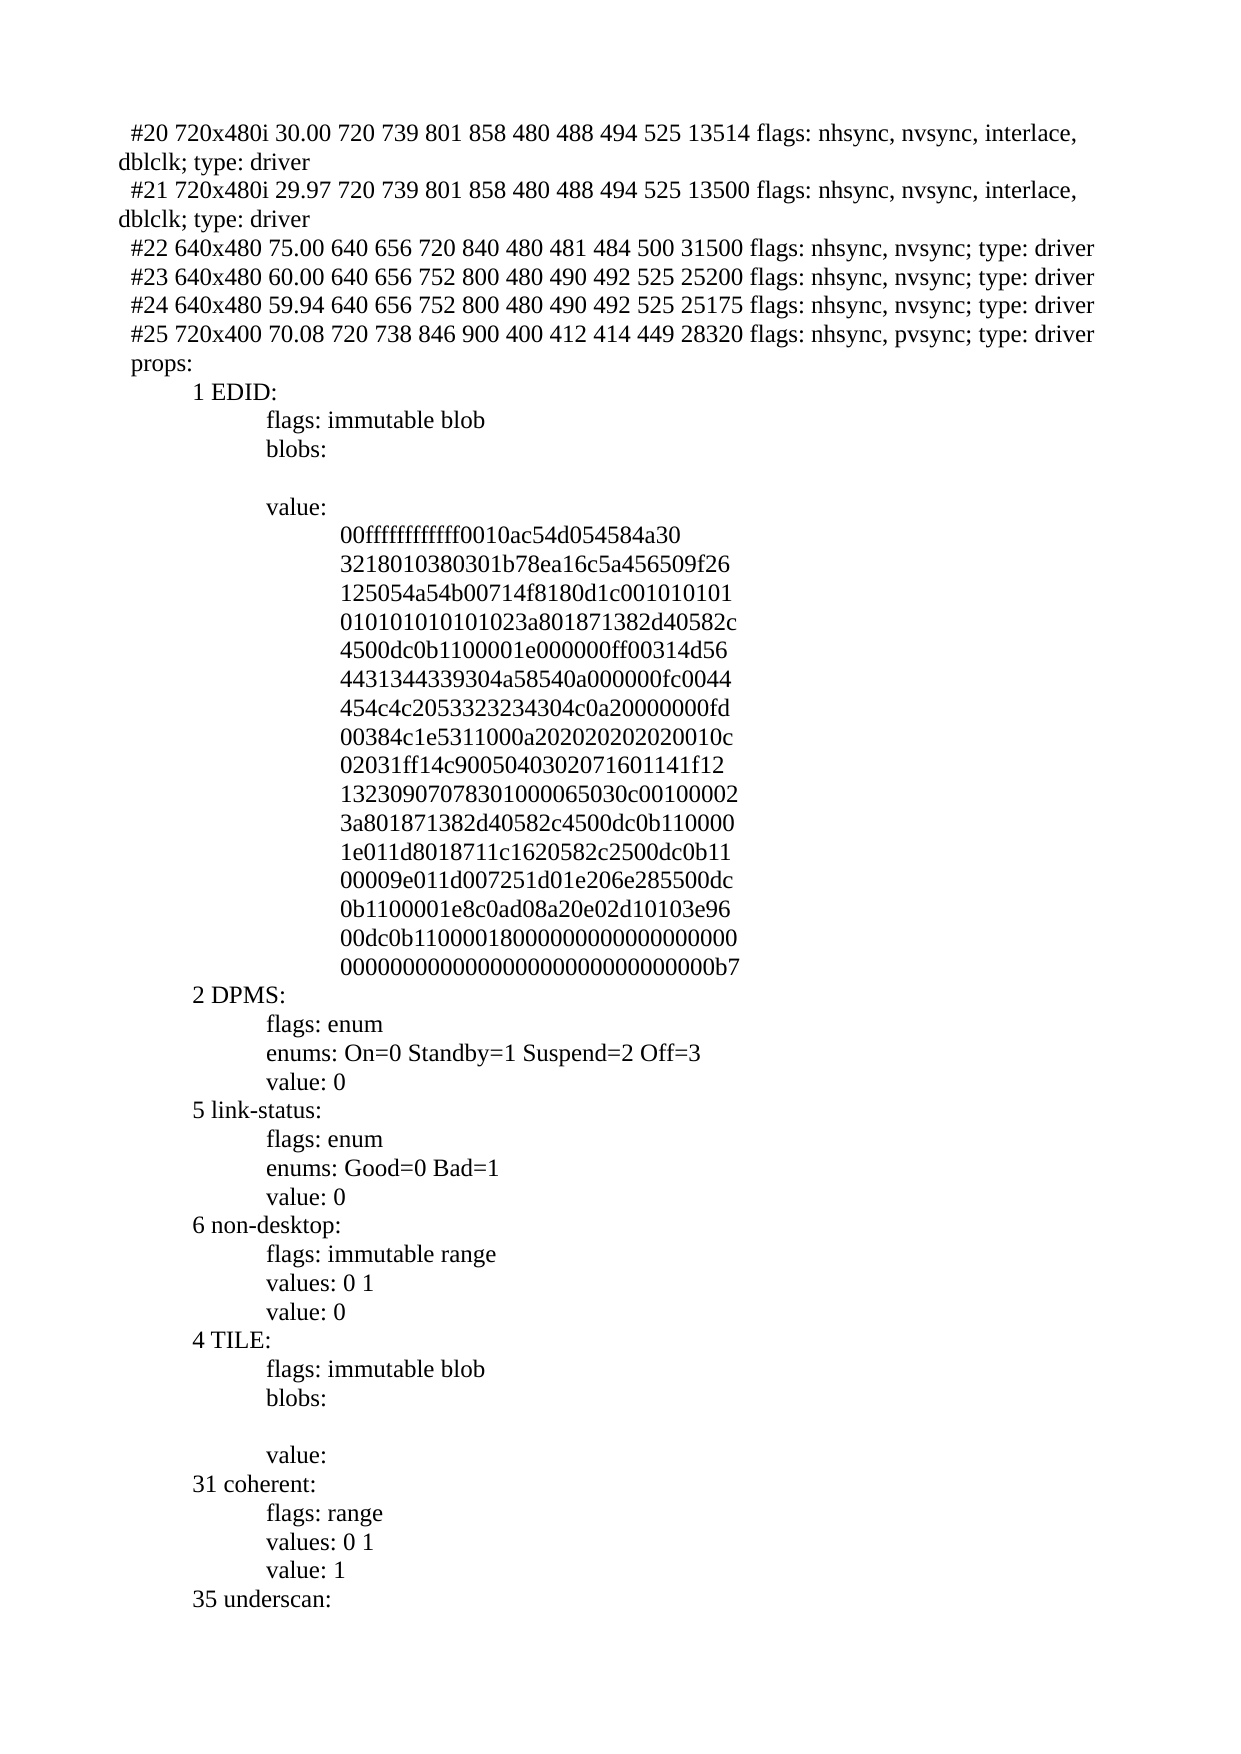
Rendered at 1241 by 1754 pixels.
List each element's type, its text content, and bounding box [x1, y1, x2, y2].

text value: [118, 1441, 1122, 1469]
text value: 0 [118, 1297, 1122, 1326]
text values: 0 1 [118, 1527, 1122, 1556]
text 125054a54b00714f8180d1c001010101 [118, 578, 1122, 607]
text 00384c1e5311000a202020202020010c [118, 722, 1122, 751]
text flags: immutable range [118, 1239, 1122, 1268]
text props: [118, 348, 1122, 377]
text values: 0 1 [118, 1268, 1122, 1297]
text 00ffffffffffff0010ac54d054584a30 [118, 521, 1122, 549]
text 0b1100001e8c0ad08a20e02d10103e96 [118, 894, 1122, 923]
text 13230907078301000065030c00100002 [118, 779, 1122, 808]
text flags: range [118, 1498, 1122, 1527]
text flags: enum [118, 1124, 1122, 1153]
text value: 0 [118, 1067, 1122, 1096]
text flags: enum [118, 1009, 1122, 1038]
text flags: immutable blob [118, 406, 1122, 434]
text value: [118, 492, 1122, 521]
text flags: immutable blob [118, 1354, 1122, 1383]
text #23 640x480 60.00 640 656 752 800 480 490 492 525 25200 flags: nhsync, nvsync; type: driver [118, 262, 1122, 291]
text enums: On=0 Standby=1 Suspend=2 Off=3 [118, 1038, 1122, 1067]
text 4 TILE: [118, 1326, 1122, 1354]
text 000000000000000000000000000000b7 [118, 952, 1122, 981]
text 00009e011d007251d01e206e285500dc [118, 866, 1122, 894]
text #22 640x480 75.00 640 656 720 840 480 481 484 500 31500 flags: nhsync, nvsync; type: driver [118, 233, 1122, 262]
text 4500dc0b1100001e000000ff00314d56 [118, 636, 1122, 664]
text 1 EDID: [118, 377, 1122, 406]
text #20 720x480i 30.00 720 739 801 858 480 488 494 525 13514 flags: nhsync, nvsync, interlace, dblclk; type: driver [118, 118, 1122, 176]
text enums: Good=0 Bad=1 [118, 1153, 1122, 1182]
text #24 640x480 59.94 640 656 752 800 480 490 492 525 25175 flags: nhsync, nvsync; type: driver [118, 291, 1122, 319]
text value: 1 [118, 1556, 1122, 1584]
text 3a801871382d40582c4500dc0b110000 [118, 808, 1122, 837]
text 31 coherent: [118, 1469, 1122, 1498]
text value: 0 [118, 1182, 1122, 1211]
text #25 720x400 70.08 720 738 846 900 400 412 414 449 28320 flags: nhsync, pvsync; type: driver [118, 319, 1122, 348]
text 5 link-status: [118, 1096, 1122, 1124]
text 1e011d8018711c1620582c2500dc0b11 [118, 837, 1122, 866]
text 3218010380301b78ea16c5a456509f26 [118, 549, 1122, 578]
text 010101010101023a801871382d40582c [118, 607, 1122, 636]
text 454c4c2053323234304c0a20000000fd [118, 693, 1122, 722]
text blobs: [118, 1383, 1122, 1412]
text 00dc0b11000018000000000000000000 [118, 923, 1122, 952]
text 6 non-desktop: [118, 1211, 1122, 1239]
text blobs: [118, 434, 1122, 463]
text #21 720x480i 29.97 720 739 801 858 480 488 494 525 13500 flags: nhsync, nvsync, interlace, dblclk; type: driver [118, 176, 1122, 233]
text 35 underscan: [118, 1584, 1122, 1613]
text 2 DPMS: [118, 981, 1122, 1009]
text 02031ff14c9005040302071601141f12 [118, 751, 1122, 779]
text 4431344339304a58540a000000fc0044 [118, 664, 1122, 693]
